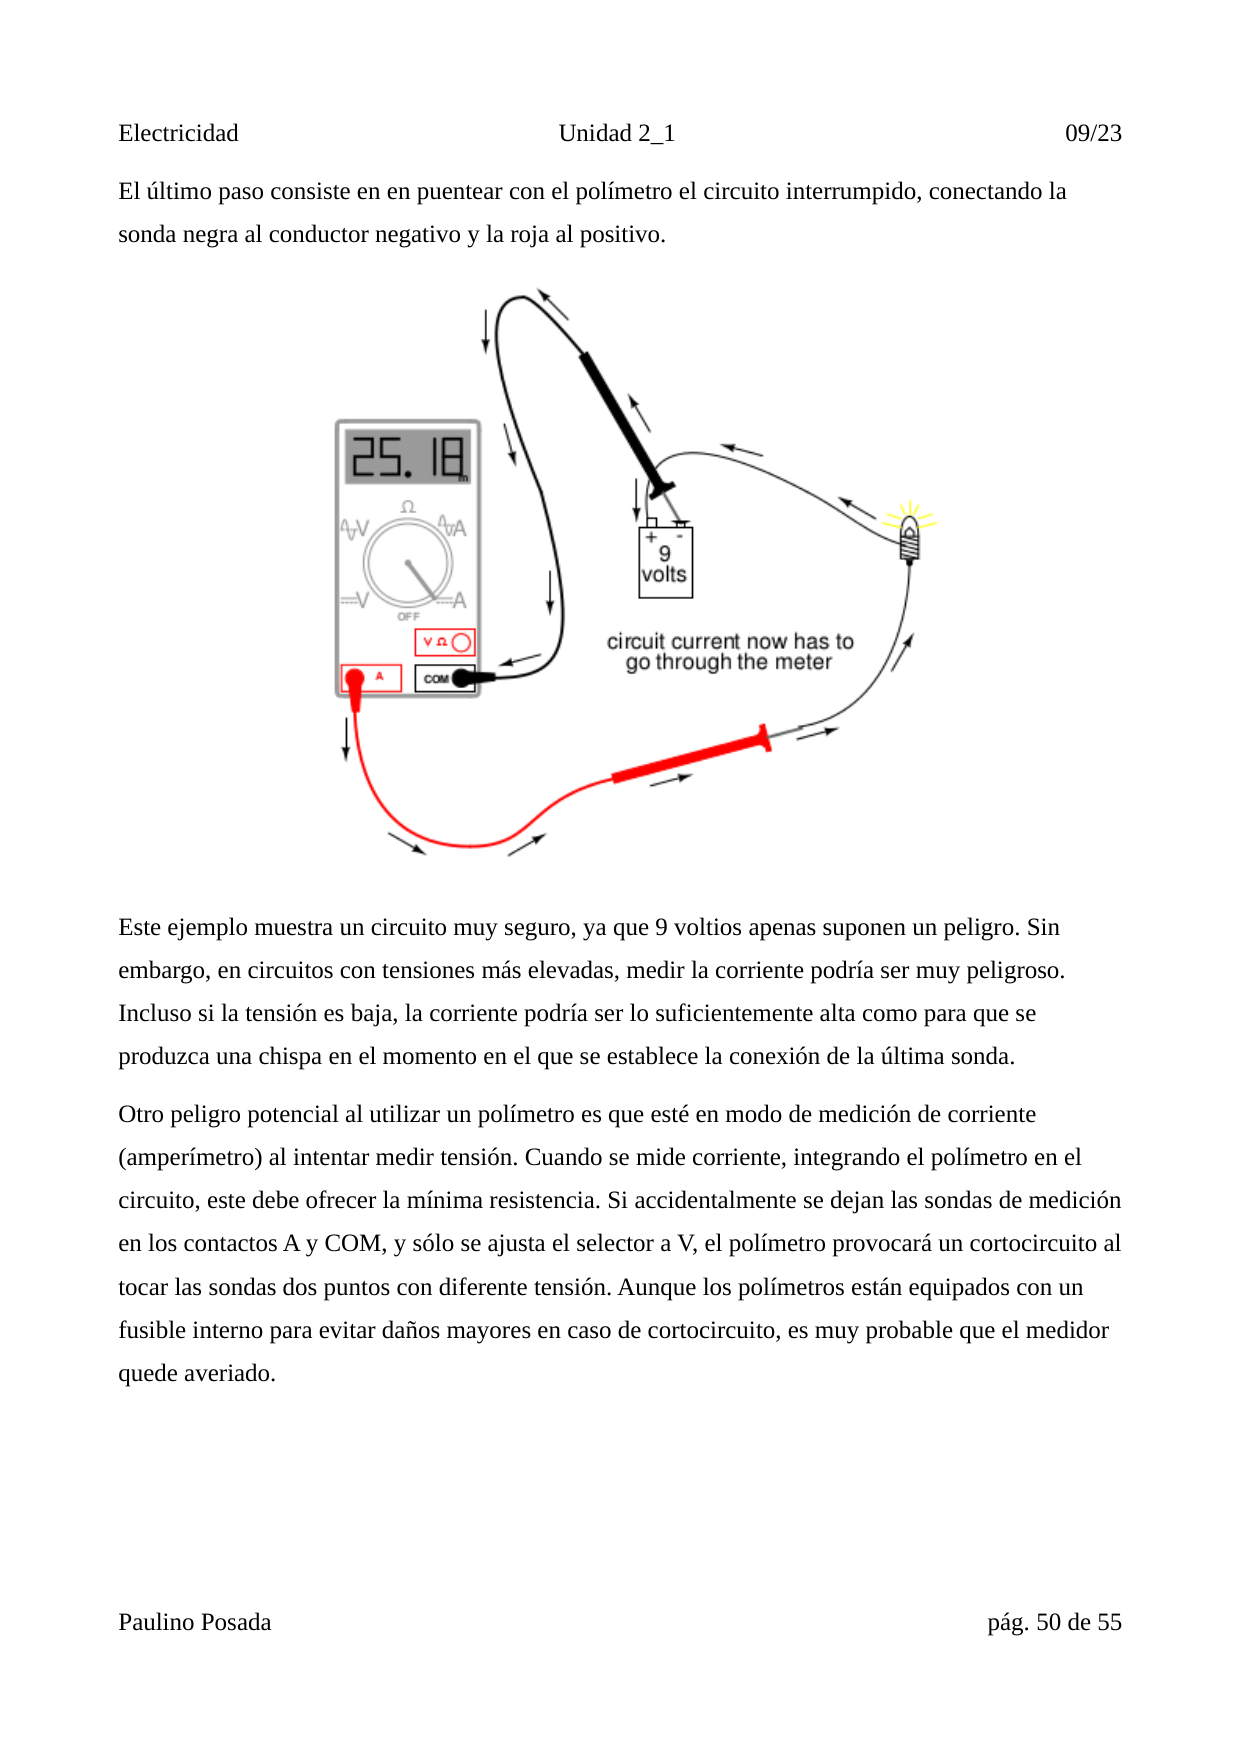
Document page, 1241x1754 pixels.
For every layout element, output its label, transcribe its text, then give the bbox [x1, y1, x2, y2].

text Este ejemplo muestra un circuito muy seguro, ya que 9 voltios apenas suponen un peligro. Sin embargo, en circuitos con tensiones más elevadas, medir la corriente podría ser muy peligroso. Incluso si la tensión es baja, la corriente podría ser lo suficientemente alta como para que se produzca una chispa en el momento en el que se establece la conexión de la última sonda. [118, 912, 1122, 1070]
text El último paso consiste en en puentear con el polímetro el circuito interrumpido, conectando la sonda negra al conductor negativo y la roja al positivo. [118, 176, 1122, 248]
picture [299, 277, 941, 874]
text Otro peligro potencial al utilizar un polímetro es que esté en modo de medición de corriente (amperímetro) al intentar medir tensión. Cuando se mide corriente, integrando el polímetro en el circuito, este debe ofrecer la mínima resistencia. Si accidentalmente se dejan las sondas de medición en los contactos A y COM, y sólo se ajusta el selector a V, el polímetro provocará un cortocircuito al tocar las sondas dos puntos con diferente tensión. Aunque los polímetros están equipados con un fusible interno para evitar daños mayores en caso de cortocircuito, es muy probable que el medidor quede averiado. [118, 1099, 1122, 1387]
